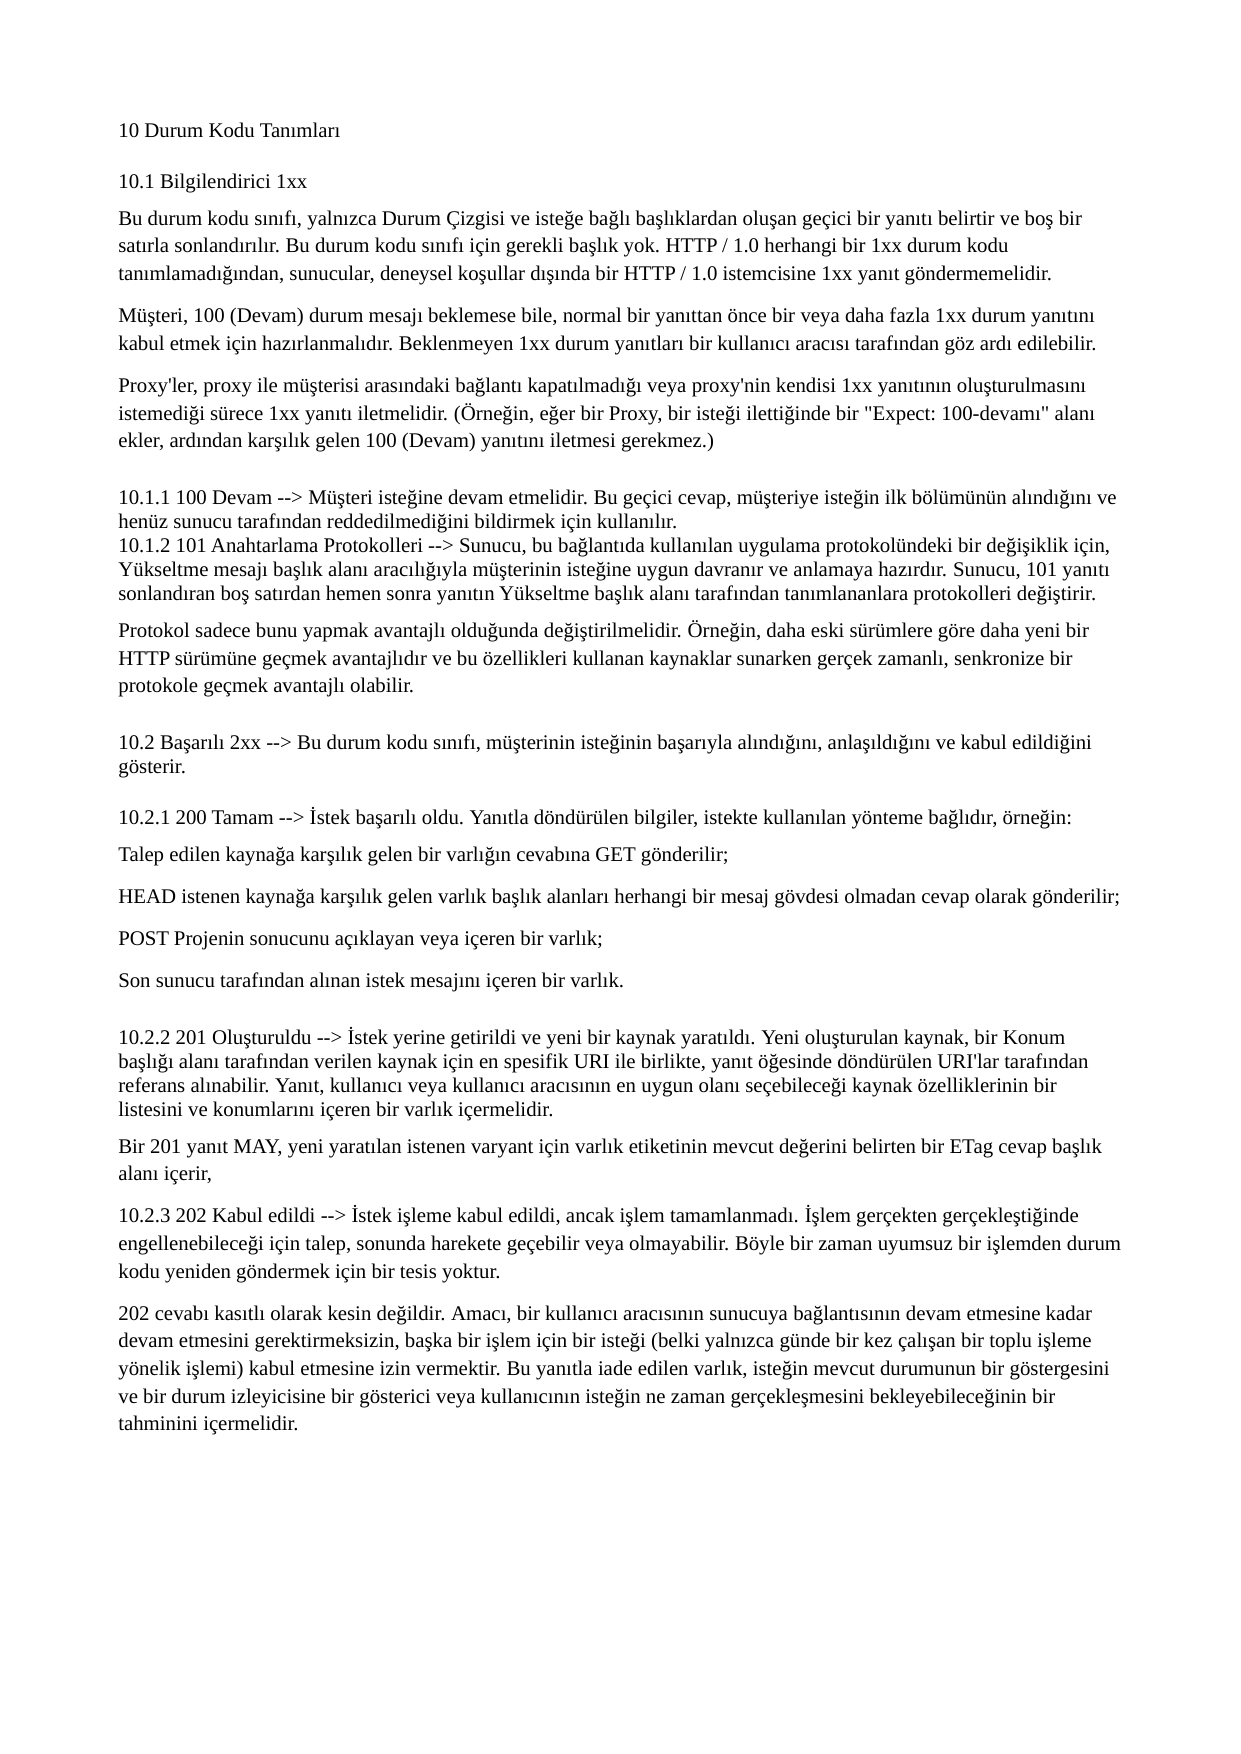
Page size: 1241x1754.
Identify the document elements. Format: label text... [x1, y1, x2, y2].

text POST Projenin sonucunu açıklayan veya içeren bir varlık; [118, 926, 1122, 950]
subtitle 10.1.1 100 Devam --> Müşteri isteğine devam etmelidir. Bu geçici cevap, müşteriye isteğin ilk bölümünün alındığını ve henüz sunucu tarafından reddedilmediğini bildirmek için kullanılır. 10.1.2 101 Anahtarlama Protokolleri --> Sunucu, bu bağlantıda kullanılan uygulama protokolündeki bir değişiklik için, Yükseltme mesajı başlık alanı aracılığıyla müşterinin isteğine uygun davranır ve anlamaya hazırdır. Sunucu, 101 yanıtı sonlandıran boş satırdan hemen sonra yanıtın Yükseltme başlık alanı tarafından tanımlananlara protokolleri değiştirir. [118, 485, 1122, 605]
subtitle 10.2.2 201 Oluşturuldu --> İstek yerine getirildi ve yeni bir kaynak yaratıldı. Yeni oluşturulan kaynak, bir Konum başlığı alanı tarafından verilen kaynak için en spesifik URI ile birlikte, yanıt öğesinde döndürülen URI'lar tarafından referans alınabilir. Yanıt, kullanıcı veya kullanıcı aracısının en uygun olanı seçebileceği kaynak özelliklerinin bir listesini ve konumlarını içeren bir varlık içermelidir. [118, 1025, 1122, 1121]
subtitle 10 Durum Kodu Tanımları [118, 118, 1122, 142]
text Müşteri, 100 (Devam) durum mesajı beklemese bile, normal bir yanıttan önce bir veya daha fazla 1xx durum yanıtını kabul etmek için hazırlanmalıdır. Beklenmeyen 1xx durum yanıtları bir kullanıcı aracısı tarafından göz ardı edilebilir. [118, 303, 1122, 355]
text Talep edilen kaynağa karşılık gelen bir varlığın cevabına GET gönderilir; [118, 842, 1122, 866]
text Bu durum kodu sınıfı, yalnızca Durum Çizgisi ve isteğe bağlı başlıklardan oluşan geçici bir yanıtı belirtir ve boş bir satırla sonlandırılır. Bu durum kodu sınıfı için gerekli başlık yok. HTTP / 1.0 herhangi bir 1xx durum kodu tanımlamadığından, sunucular, deneysel koşullar dışında bir HTTP / 1.0 istemcisine 1xx yanıt göndermemelidir. [118, 206, 1122, 285]
text HEAD istenen kaynağa karşılık gelen varlık başlık alanları herhangi bir mesaj gövdesi olmadan cevap olarak gönderilir; [118, 884, 1122, 908]
subtitle 10.2 Başarılı 2xx --> Bu durum kodu sınıfı, müşterinin isteğinin başarıyla alındığını, anlaşıldığını ve kabul edildiğini gösterir. [118, 730, 1122, 778]
text 10.2.3 202 Kabul edildi --> İstek işleme kabul edildi, ancak işlem tamamlanmadı. İşlem gerçekten gerçekleştiğinde engellenebileceği için talep, sonunda harekete geçebilir veya olmayabilir. Böyle bir zaman uyumsuz bir işlemden durum kodu yeniden göndermek için bir tesis yoktur. [118, 1203, 1122, 1283]
text 202 cevabı kasıtlı olarak kesin değildir. Amacı, bir kullanıcı aracısının sunucuya bağlantısının devam etmesine kadar devam etmesini gerektirmeksizin, başka bir işlem için bir isteği (belki yalnızca günde bir kez çalışan bir toplu işleme yönelik işlemi) kabul etmesine izin vermektir. Bu yanıtla iade edilen varlık, isteğin mevcut durumunun bir göstergesini ve bir durum izleyicisine bir gösterici veya kullanıcının isteğin ne zaman gerçekleşmesini bekleyebileceğinin bir tahminini içermelidir. [118, 1301, 1122, 1435]
text Proxy'ler, proxy ile müşterisi arasındaki bağlantı kapatılmadığı veya proxy'nin kendisi 1xx yanıtının oluşturulmasını istemediği sürece 1xx yanıtı iletmelidir. (Örneğin, eğer bir Proxy, bir isteği ilettiğinde bir "Expect: 100-devamı" alanı ekler, ardından karşılık gelen 100 (Devam) yanıtını iletmesi gerekmez.) [118, 373, 1122, 452]
subtitle 10.2.1 200 Tamam --> İstek başarılı oldu. Yanıtla döndürülen bilgiler, istekte kullanılan yönteme bağlıdır, örneğin: [118, 805, 1122, 829]
subtitle 10.1 Bilgilendirici 1xx [118, 169, 1122, 193]
text Son sunucu tarafından alınan istek mesajını içeren bir varlık. [118, 968, 1122, 992]
text Protokol sadece bunu yapmak avantajlı olduğunda değiştirilmelidir. Örneğin, daha eski sürümlere göre daha yeni bir HTTP sürümüne geçmek avantajlıdır ve bu özellikleri kullanan kaynaklar sunarken gerçek zamanlı, senkronize bir protokole geçmek avantajlı olabilir. [118, 618, 1122, 697]
text Bir 201 yanıt MAY, yeni yaratılan istenen varyant için varlık etiketinin mevcut değerini belirten bir ETag cevap başlık alanı içerir, [118, 1134, 1122, 1185]
